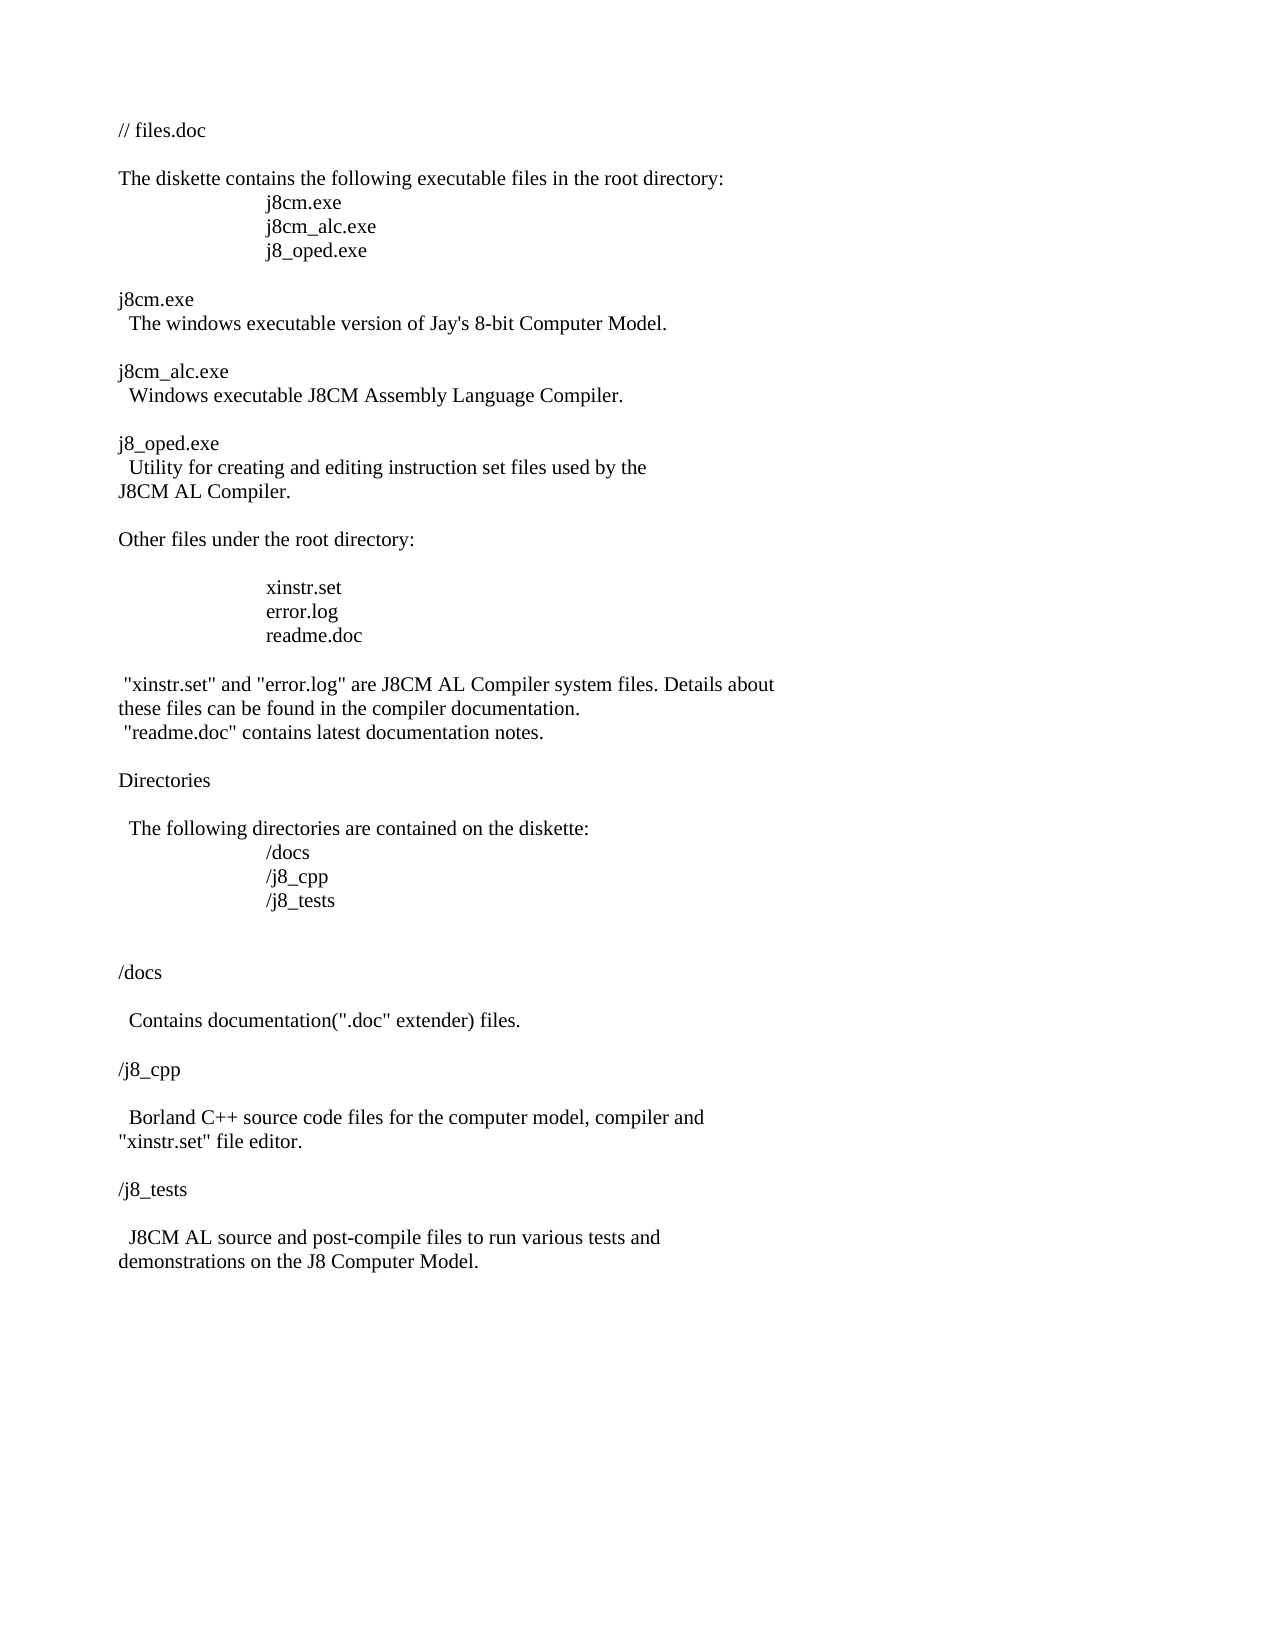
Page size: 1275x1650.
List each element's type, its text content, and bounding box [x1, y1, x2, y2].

text error.log [118, 599, 1157, 623]
text "xinstr.set" and "error.log" are J8CM AL Compiler system files. Details about [118, 672, 1157, 696]
text "readme.doc" contains latest documentation notes. [118, 720, 1157, 744]
text /j8_tests [118, 1177, 1157, 1201]
text Windows executable J8CM Assembly Language Compiler. [118, 383, 1157, 407]
text "xinstr.set" file editor. [118, 1129, 1157, 1153]
text xinstr.set [118, 575, 1157, 599]
text // files.doc [118, 118, 1157, 142]
text J8CM AL Compiler. [118, 479, 1157, 503]
text /j8_cpp [118, 1057, 1157, 1081]
text /j8_tests [118, 888, 1157, 912]
text The following directories are contained on the diskette: [118, 816, 1157, 840]
text these files can be found in the compiler documentation. [118, 696, 1157, 720]
text Other files under the root directory: [118, 527, 1157, 551]
text Directories [118, 768, 1157, 792]
text j8cm_alc.exe [118, 214, 1157, 238]
text The windows executable version of Jay's 8-bit Computer Model. [118, 311, 1157, 335]
text J8CM AL source and post-compile files to run various tests and [118, 1225, 1157, 1249]
text Contains documentation(".doc" extender) files. [118, 1008, 1157, 1032]
text j8_oped.exe [118, 238, 1157, 262]
text j8cm_alc.exe [118, 359, 1157, 383]
text readme.doc [118, 623, 1157, 647]
text j8cm.exe [118, 190, 1157, 214]
text Borland C++ source code files for the computer model, compiler and [118, 1105, 1157, 1129]
text j8_oped.exe [118, 431, 1157, 455]
text j8cm.exe [118, 287, 1157, 311]
text /docs [118, 960, 1157, 984]
text The diskette contains the following executable files in the root directory: [118, 166, 1157, 190]
text /j8_cpp [118, 864, 1157, 888]
text demonstrations on the J8 Computer Model. [118, 1249, 1157, 1273]
text Utility for creating and editing instruction set files used by the [118, 455, 1157, 479]
text /docs [118, 840, 1157, 864]
